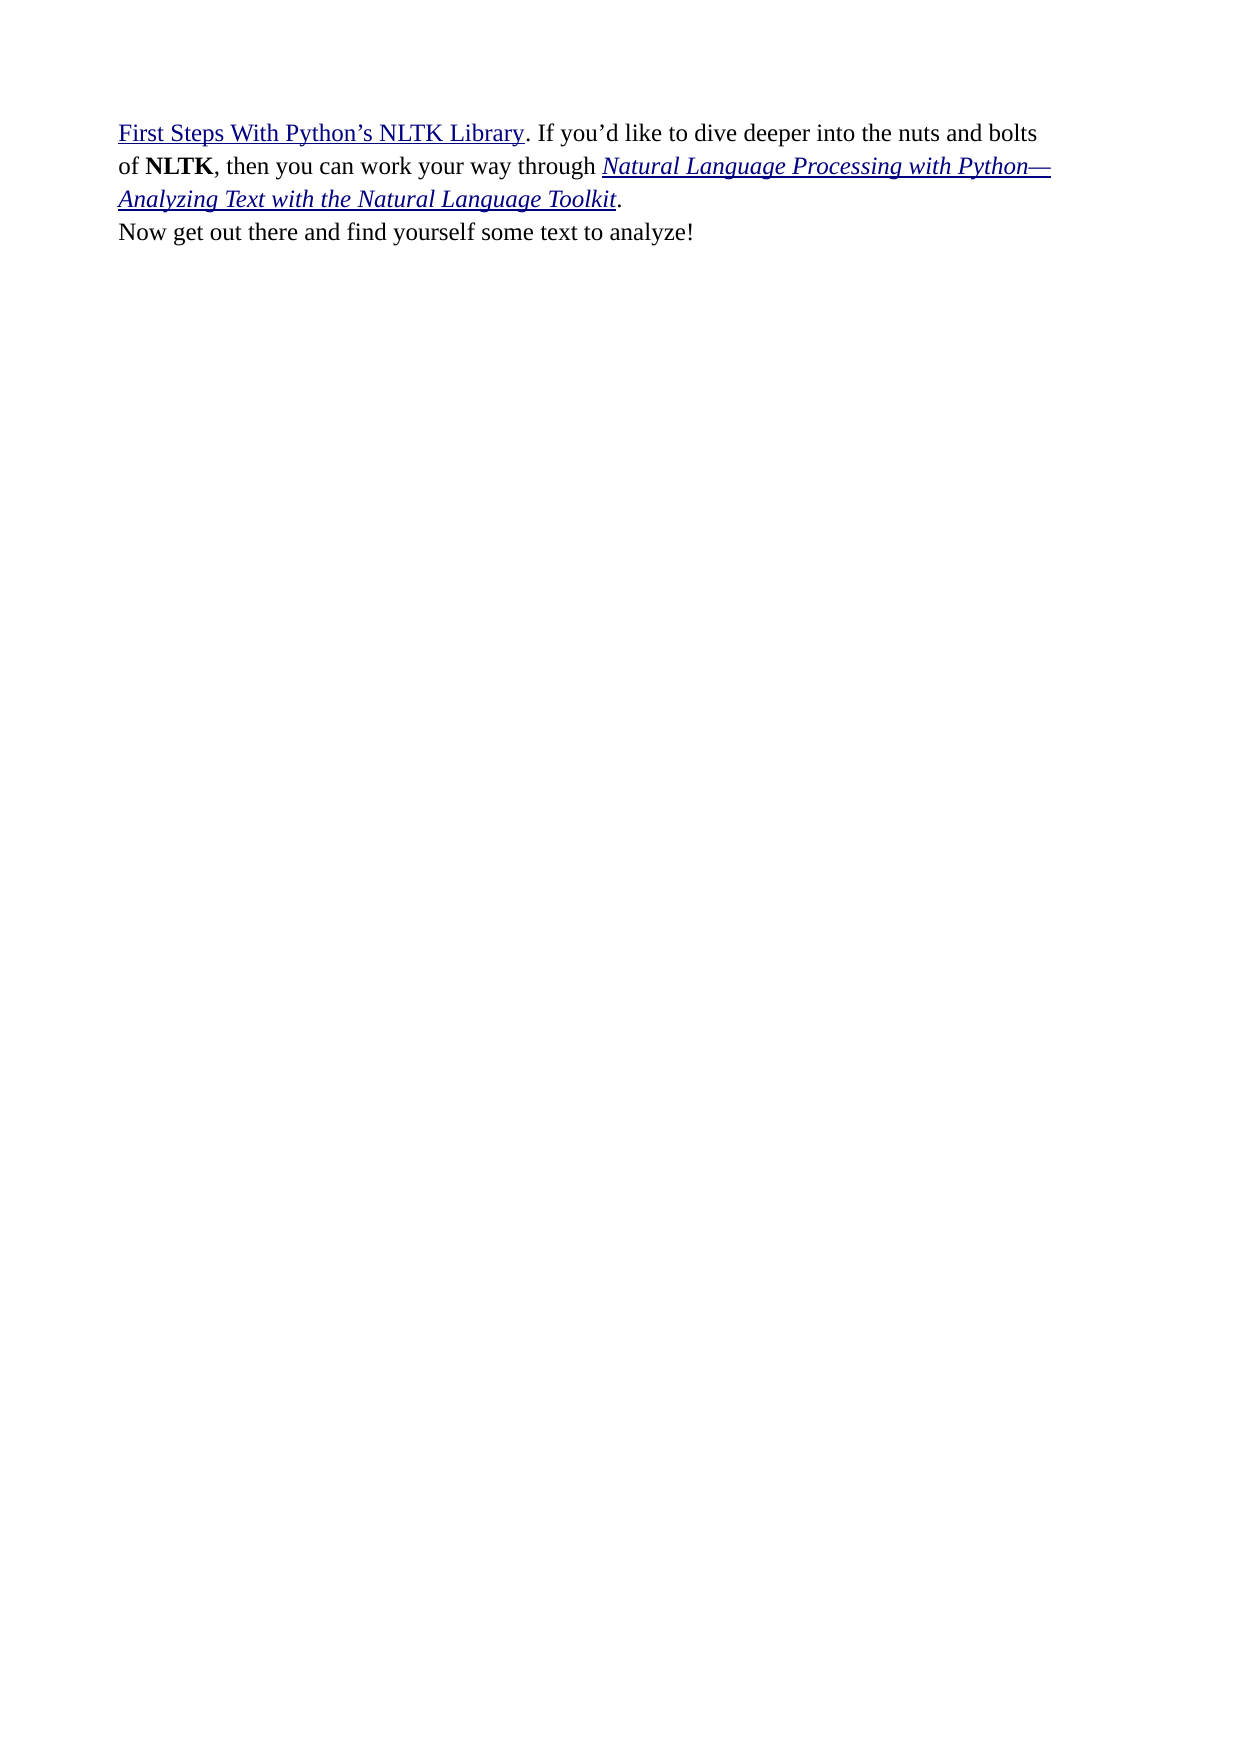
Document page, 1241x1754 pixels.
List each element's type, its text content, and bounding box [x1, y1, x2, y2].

text First Steps With Python’s NLTK Library. If you’d like to dive deeper into the nuts and bolts of NLTK, then you can work your way through Natural Language Processing with Python—Analyzing Text with the Natural Language Toolkit. [118, 118, 1122, 213]
text Now get out there and find yourself some text to analyze! [118, 217, 1122, 246]
